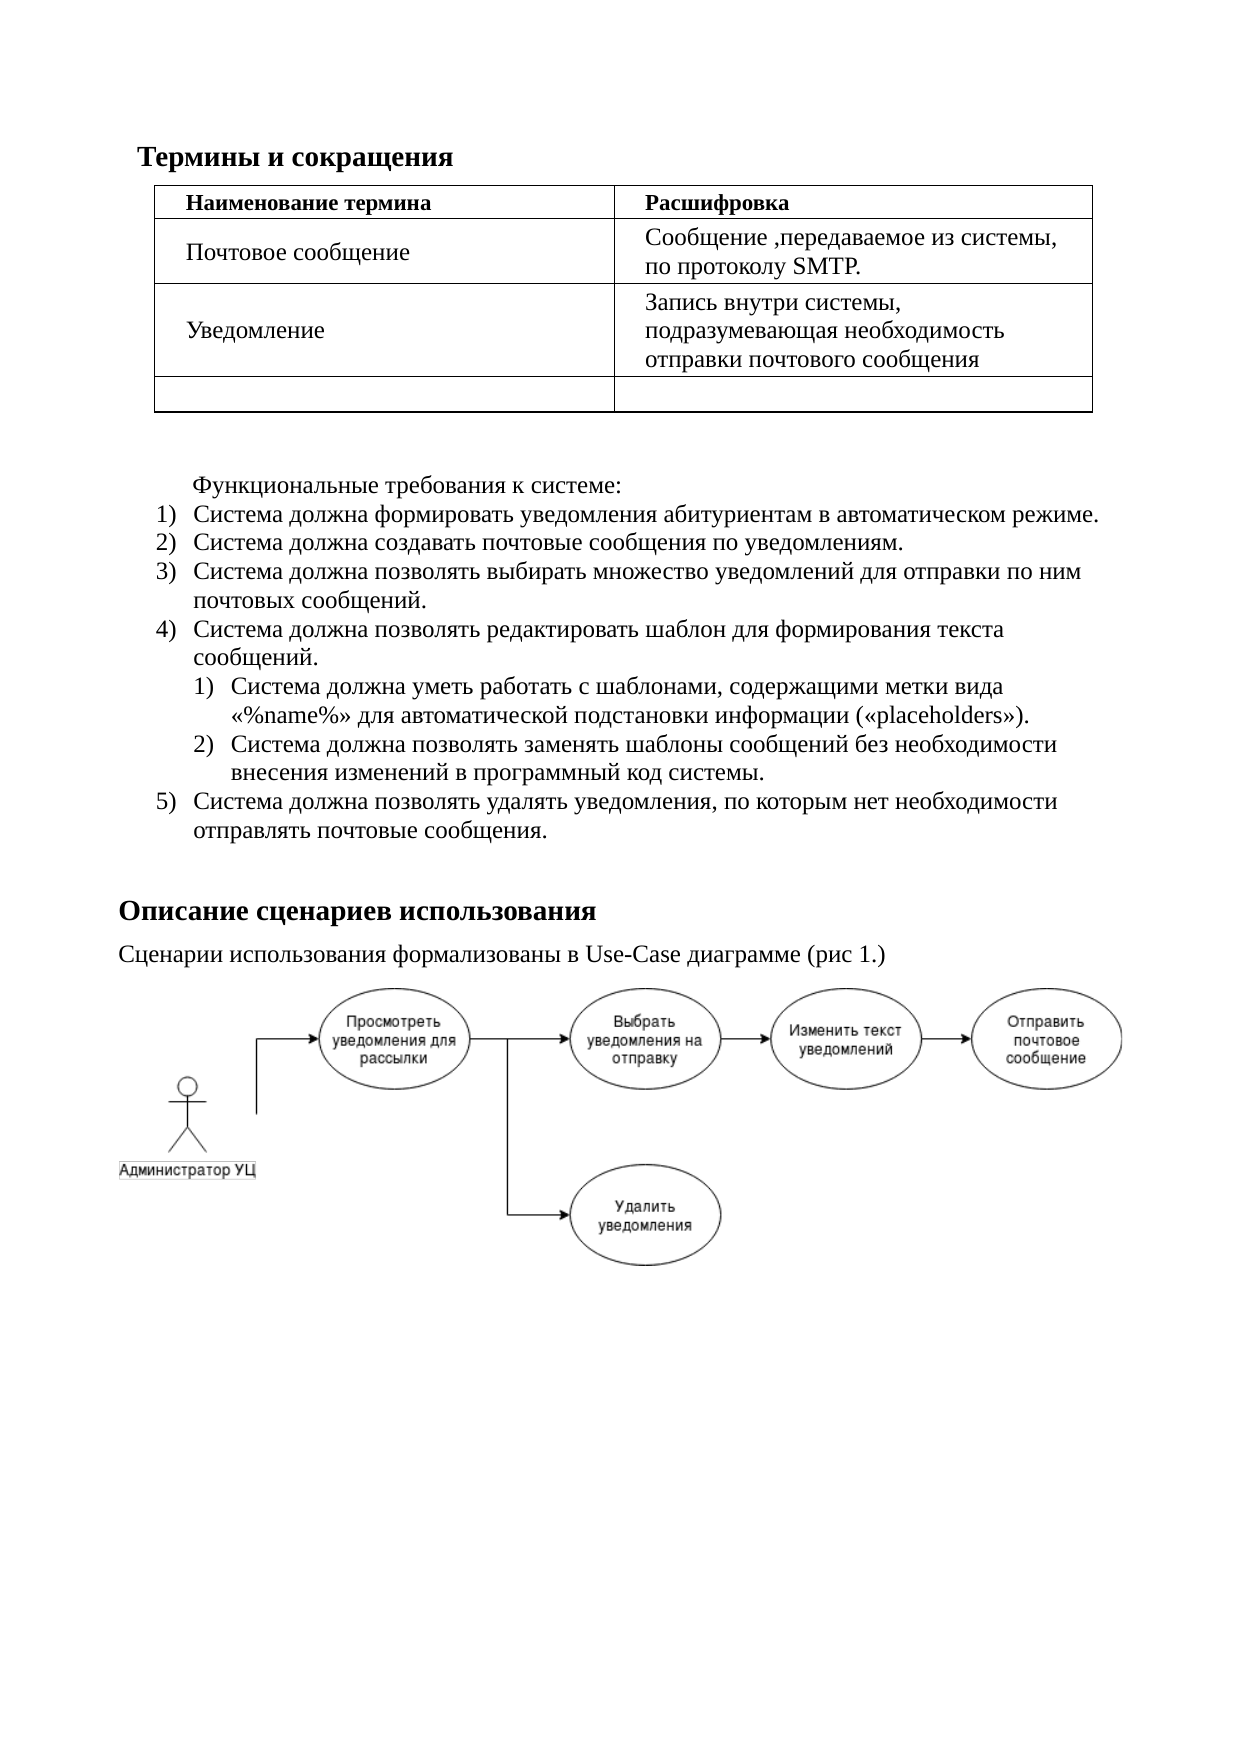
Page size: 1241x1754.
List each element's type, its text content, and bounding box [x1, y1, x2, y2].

table_cell [155, 377, 614, 411]
list Система должна позволять заменять шаблоны сообщений без необходимости внесения изменений в программный код системы. [193, 729, 1122, 786]
list Система должна создавать почтовые сообщения по уведомлениям. [156, 527, 1122, 556]
table_cell Запись внутри системы, подразумевающая необходимость отправки почтового сообщения [615, 284, 1092, 376]
subtitle Термины и сокращения [137, 139, 1122, 172]
list Система должна позволять удалять уведомления, по которым нет необходимости отправлять почтовые сообщения. [156, 786, 1122, 844]
table_cell Сообщение ,передаваемое из системы, по протоколу SMTP. [615, 219, 1092, 283]
text Сценарии использования формализованы в Use-Case диаграмме (рис 1.) [118, 939, 1122, 968]
list Система должна уметь работать с шаблонами, содержащими метки вида «%name%» для автоматической подстановки информации («placeholders»). [193, 671, 1122, 729]
list Система должна позволять редактировать шаблон для формирования текста сообщений. [156, 614, 1122, 671]
list Система должна формировать уведомления абитуриентам в автоматическом режиме. [156, 499, 1122, 527]
list Система должна позволять выбирать множество уведомлений для отправки по ним почтовых сообщений. [156, 556, 1122, 614]
table_cell Уведомление [155, 284, 614, 376]
text Функциональные требования к системе: [118, 470, 1122, 499]
table_cell [615, 377, 1092, 411]
table_cell Почтовое сообщение [155, 219, 614, 283]
table_header Наименование термина [155, 186, 614, 218]
subtitle Описание сценариев использования [118, 893, 1122, 927]
table_header Расшифровка [615, 186, 1092, 218]
